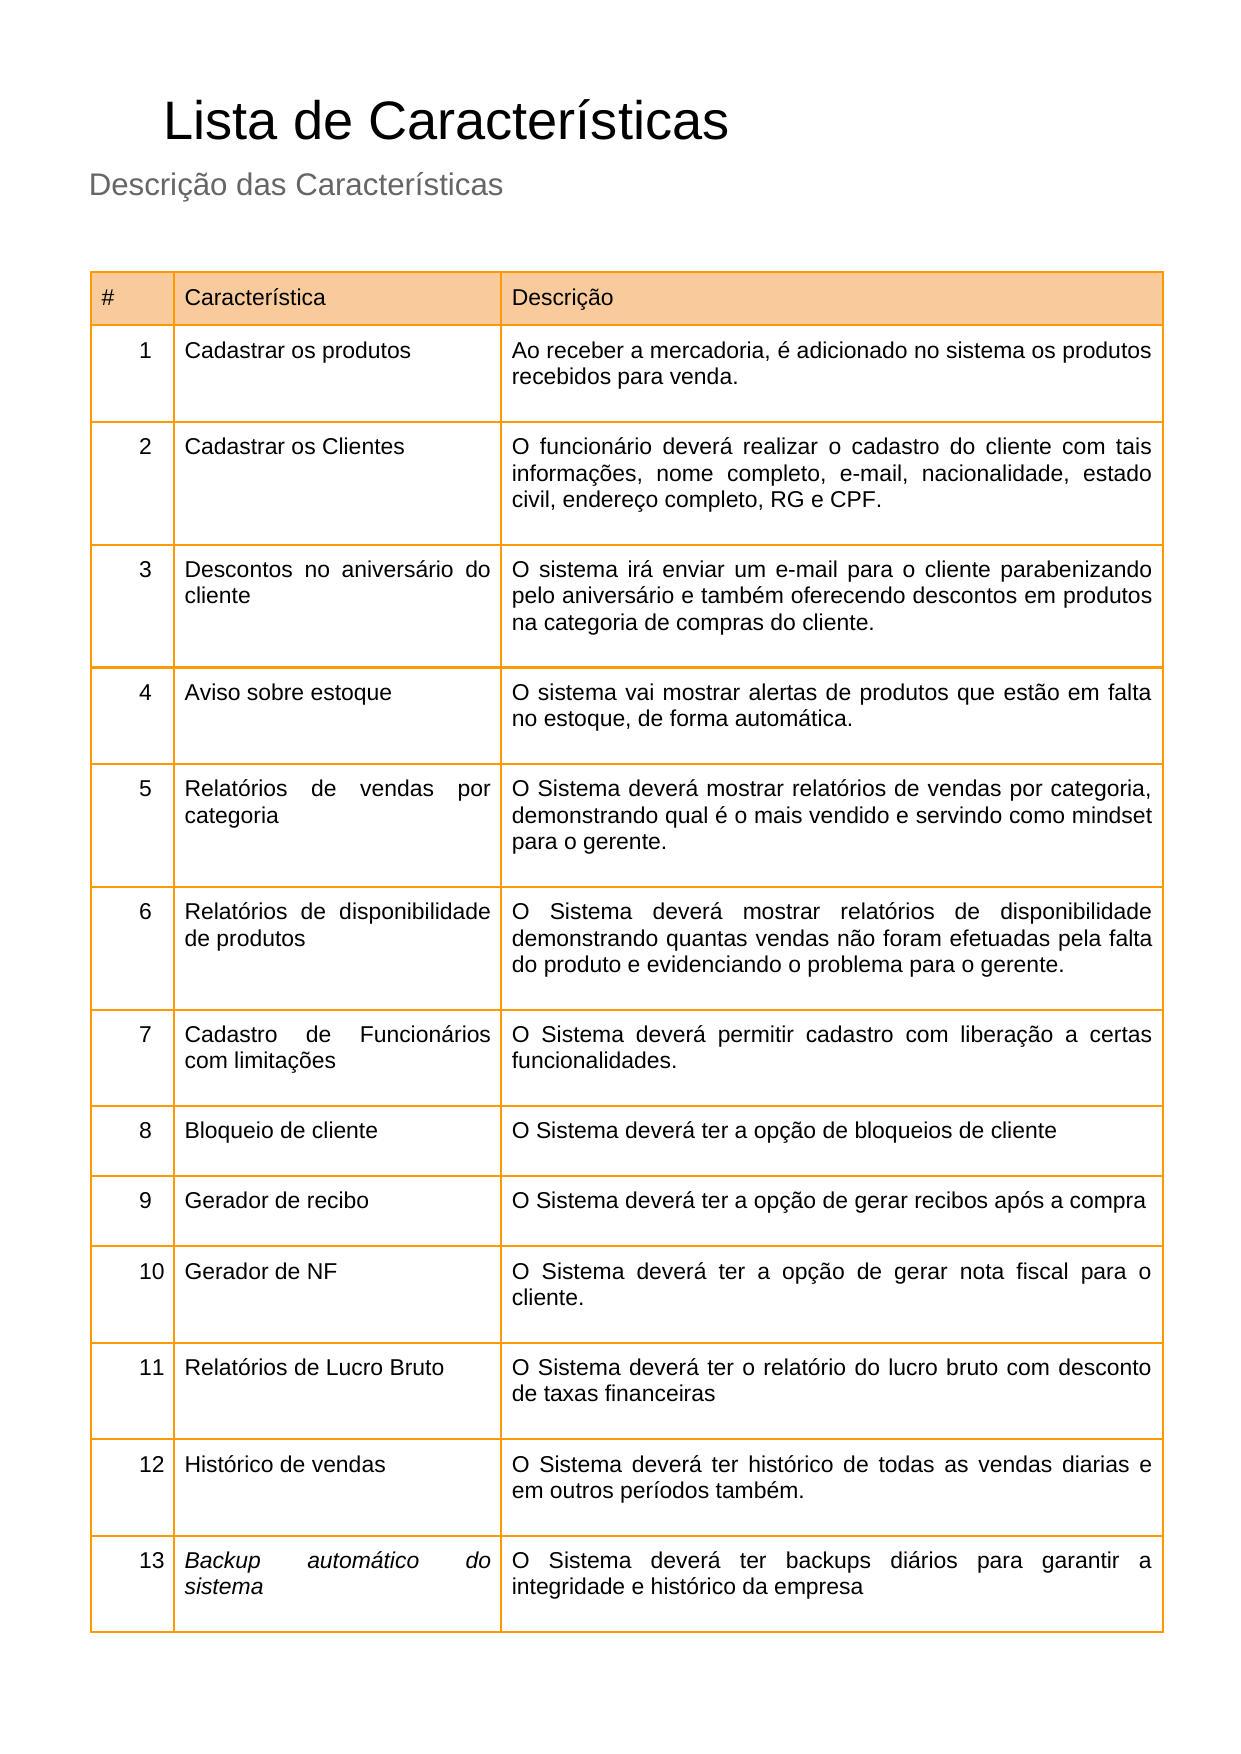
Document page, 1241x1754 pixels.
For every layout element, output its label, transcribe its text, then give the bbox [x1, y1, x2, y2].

table_cell Relatórios de vendas por categoria [175, 765, 500, 886]
table_cell Gerador de NF [175, 1247, 500, 1342]
table_cell [92, 1440, 173, 1534]
title Lista de Características [88, 88, 1090, 151]
table_cell Aviso sobre estoque [175, 669, 500, 763]
table_cell O Sistema deverá mostrar relatórios de disponibilidade demonstrando quantas vendas não foram efetuadas pela falta do produto e evidenciando o problema para o gerente. [502, 888, 1162, 1008]
table_cell Relatórios de Lucro Bruto [175, 1344, 500, 1438]
table_cell Histórico de vendas [175, 1440, 500, 1534]
table_cell O Sistema deverá permitir cadastro com liberação a certas funcionalidades. [502, 1011, 1162, 1105]
table_cell [92, 1247, 173, 1342]
table_cell O Sistema deverá ter backups diários para garantir a integridade e histórico da empresa [502, 1537, 1162, 1631]
table_cell Cadastrar os Clientes [175, 423, 500, 543]
table_header # [92, 273, 173, 324]
table_cell O sistema irá enviar um e-mail para o cliente parabenizando pelo aniversário e também oferecendo descontos em produtos na categoria de compras do cliente. [502, 546, 1162, 666]
table_cell [92, 1107, 173, 1175]
table_header Descrição [502, 273, 1162, 324]
table_cell O Sistema deverá ter a opção de bloqueios de cliente [502, 1107, 1162, 1175]
table_cell Bloqueio de cliente [175, 1107, 500, 1175]
table_cell [92, 765, 173, 886]
table_cell [92, 669, 173, 763]
table_cell [92, 1344, 173, 1438]
table_cell Relatórios de disponibilidade de produtos [175, 888, 500, 1008]
table_cell Gerador de recibo [175, 1177, 500, 1245]
table_cell [92, 546, 173, 666]
table_cell [92, 1177, 173, 1245]
table_cell [92, 888, 173, 1008]
table_cell Descontos no aniversário do cliente [175, 546, 500, 666]
table_cell Cadastrar os produtos [175, 326, 500, 421]
table_cell Backup automático do sistema [175, 1537, 500, 1631]
table_cell O funcionário deverá realizar o cadastro do cliente com tais informações, nome completo, e-mail, nacionalidade, estado civil, endereço completo, RG e CPF. [502, 423, 1162, 543]
table_cell O Sistema deverá ter o relatório do lucro bruto com desconto de taxas financeiras [502, 1344, 1162, 1438]
table_cell O Sistema deverá ter a opção de gerar nota fiscal para o cliente. [502, 1247, 1162, 1342]
table_cell O sistema vai mostrar alertas de produtos que estão em falta no estoque, de forma automática. [502, 669, 1162, 763]
table_cell [92, 1537, 173, 1631]
subtitle Descrição das Características [88, 166, 1090, 202]
table_cell O Sistema deverá ter a opção de gerar recibos após a compra [502, 1177, 1162, 1245]
table_cell [92, 1011, 173, 1105]
table_cell [92, 423, 173, 543]
table_cell O Sistema deverá mostrar relatórios de vendas por categoria, demonstrando qual é o mais vendido e servindo como mindset para o gerente. [502, 765, 1162, 886]
table_cell Cadastro de Funcionários com limitações [175, 1011, 500, 1105]
table_cell Ao receber a mercadoria, é adicionado no sistema os produtos recebidos para venda. [502, 326, 1162, 421]
table_cell O Sistema deverá ter histórico de todas as vendas diarias e em outros períodos também. [502, 1440, 1162, 1534]
table_cell [92, 326, 173, 421]
table_header Característica [175, 273, 500, 324]
